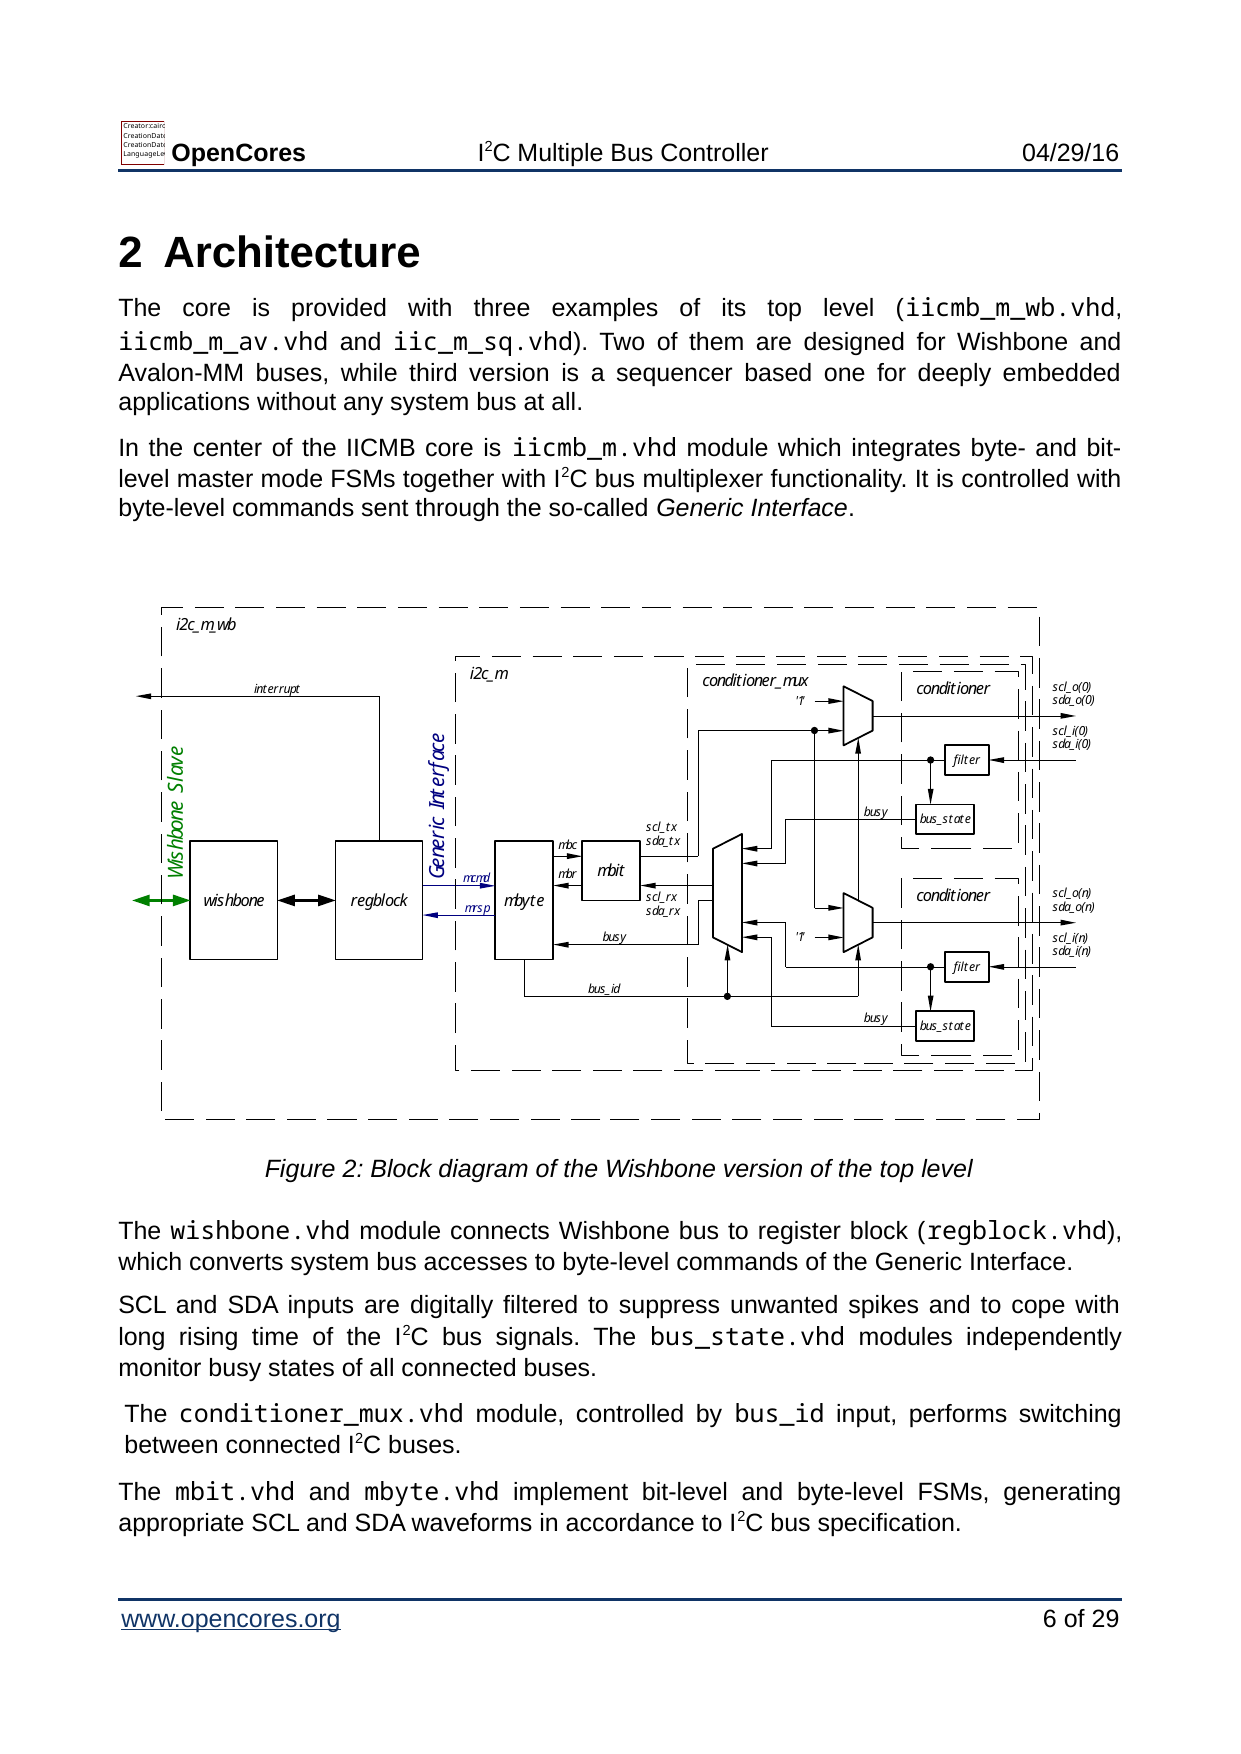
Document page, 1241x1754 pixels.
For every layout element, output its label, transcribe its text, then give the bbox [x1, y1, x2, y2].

subtitle Architecture [118, 227, 1122, 277]
text [118, 536, 1122, 564]
text In the center of the IICMB core is iicmb_m.vhd module which integrates byte- and bit-level master mode FSMs together with I2C bus multiplexer functionality. It is controlled with byte-level commands sent through the so-called Generic Interface. [118, 430, 1122, 521]
text The core is provided with three examples of its top level (iicmb_m_wb.vhd, iicmb_m_av.vhd and iic_m_sq.vhd). Two of them are designed for Wishbone and Avalon-MM buses, while third version is a sequencer based one for deeply embedded applications without any system bus at all. [118, 289, 1122, 415]
text The wishbone.vhd module connects Wishbone bus to register block (regblock.vhd), which converts system bus accesses to byte-level commands of the Generic Interface. [118, 1183, 1122, 1275]
text The conditioner_mux.vhd module, controlled by bus_id input, performs switching between connected I2C buses. [124, 1396, 1122, 1459]
text The mbit.vhd and mbyte.vhd implement bit-level and byte-level FSMs, generating appropriate SCL and SDA waveforms in accordance to I2C bus specification. [118, 1473, 1122, 1536]
text SCL and SDA inputs are digitally filtered to suppress unwanted spikes and to cope with long rising time of the I2C bus signals. The bus_state.vhd modules independently monitor busy states of all connected buses. [118, 1290, 1122, 1381]
text Figure 2: Block diagram of the Wishbone version of the top level [118, 564, 1122, 1183]
